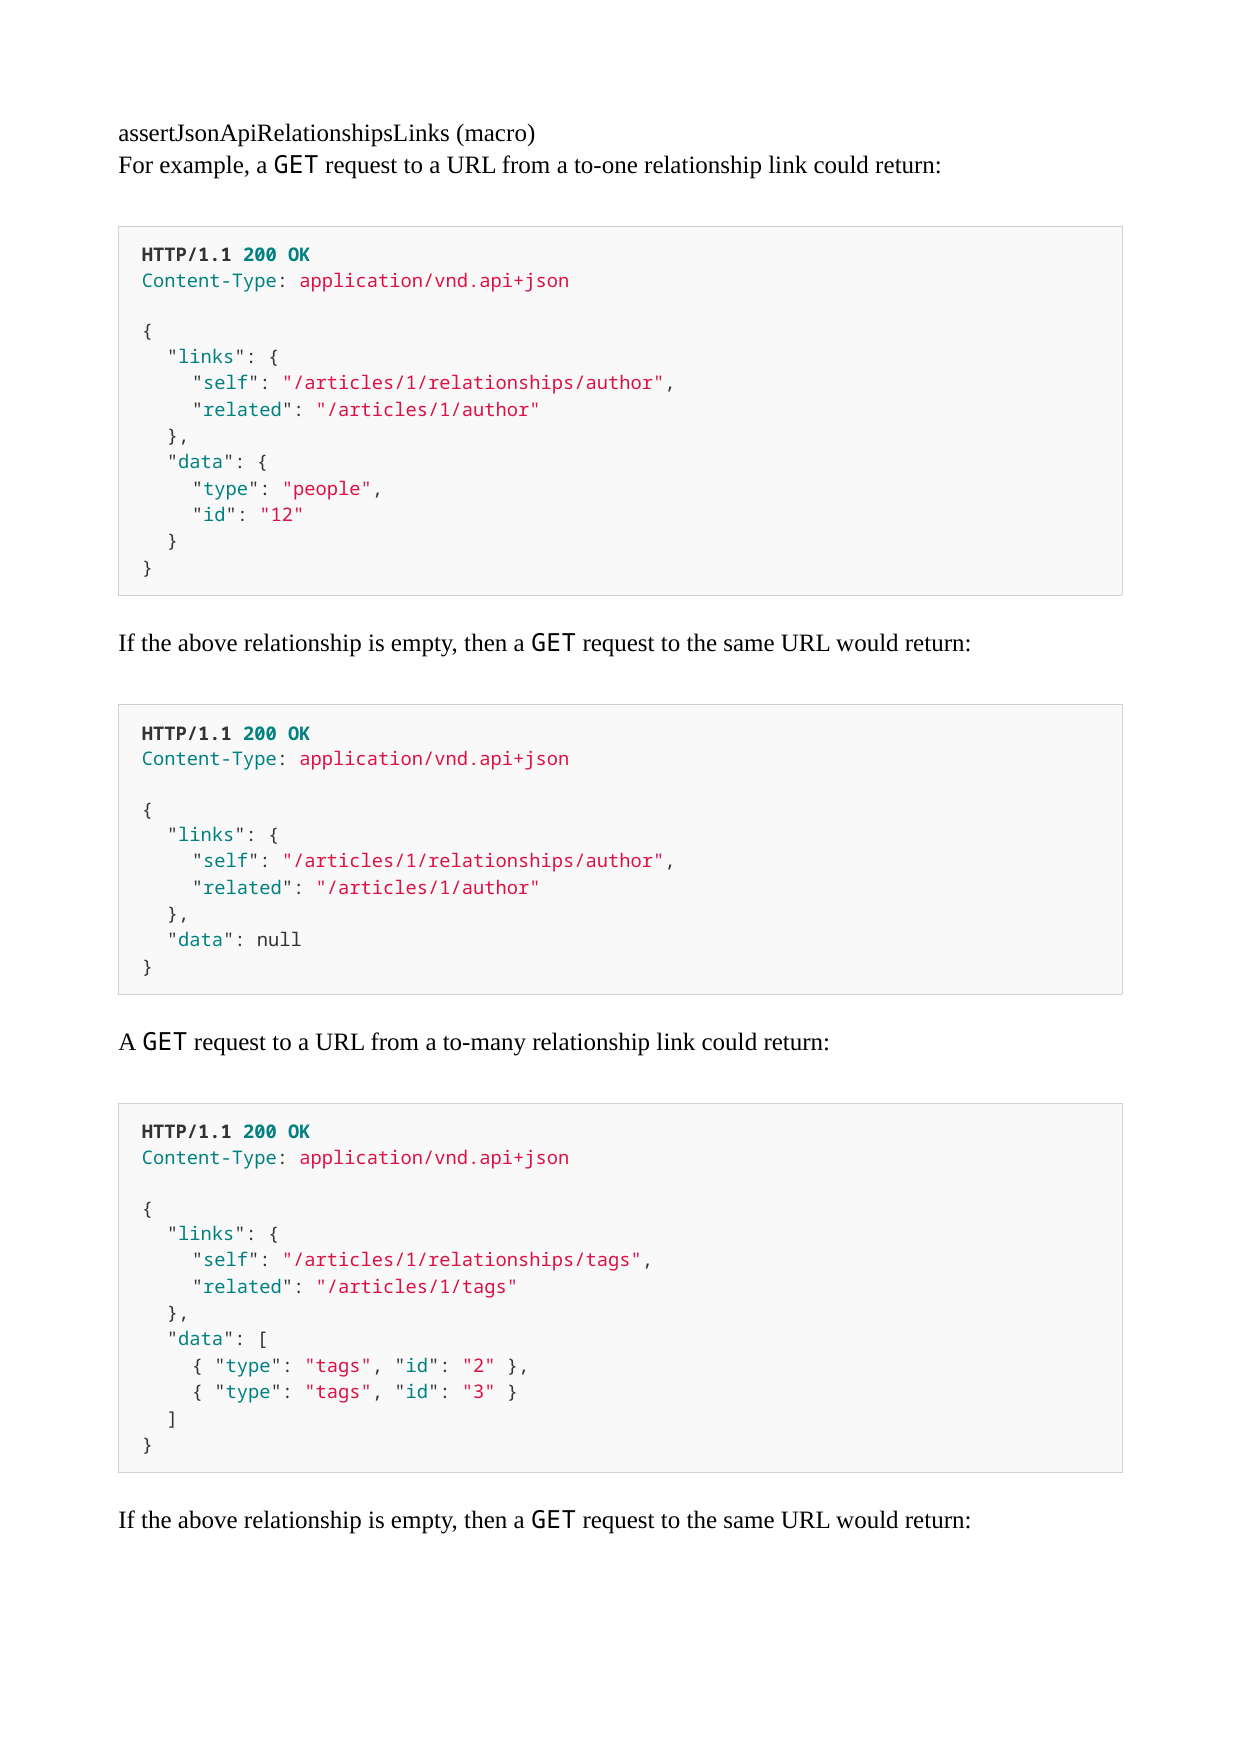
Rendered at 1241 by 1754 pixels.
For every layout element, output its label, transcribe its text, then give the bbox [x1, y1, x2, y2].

text }, [119, 885, 1122, 911]
text Content-Type: application/vnd.api+json [119, 1128, 1122, 1154]
text assertJsonApiRelationshipsLinks (macro) [118, 118, 1122, 147]
text }, [487, 1284, 492, 1292]
text "related": "/articles/1/tags" [119, 1257, 1122, 1284]
text A GET request to a URL from a to-many relationship link could return: [118, 1024, 1122, 1058]
text } [119, 538, 1122, 595]
text "data": { [119, 433, 1122, 459]
text "type": "people", [119, 459, 1122, 486]
text "links": { [119, 1204, 1122, 1231]
text HTTP/1.1 200 OK [119, 1104, 1122, 1128]
text If the above relationship is empty, then a GET request to the same URL would return: [118, 1502, 1122, 1536]
text "self": "/articles/1/relationships/author", [119, 832, 1122, 858]
text { "type": "tags", "id": "2" }, [119, 1336, 1122, 1363]
text } [119, 937, 1122, 994]
text { [119, 780, 1122, 806]
text For example, a GET request to a URL from a to-one relationship link could return: [118, 147, 1122, 181]
text }, [509, 407, 515, 415]
text "related": "/articles/1/author" [119, 380, 1122, 407]
text "data": null [119, 911, 1122, 937]
text } [119, 512, 1122, 538]
text "links": { [119, 806, 1122, 832]
text If the above relationship is empty, then a GET request to the same URL would return: [118, 625, 1122, 659]
text ] [341, 1389, 346, 1397]
text "data": [ [119, 1310, 1122, 1336]
text "self": "/articles/1/relationships/tags", [119, 1231, 1122, 1257]
text HTTP/1.1 200 OK [119, 227, 1122, 252]
text "related": "/articles/1/author" [119, 858, 1122, 885]
text }, [119, 1284, 1122, 1310]
text }, [509, 885, 515, 893]
text Content-Type: application/vnd.api+json [119, 252, 1122, 277]
text }, [119, 407, 1122, 433]
text { "type": "tags", "id": "3" } [119, 1363, 1122, 1389]
text HTTP/1.1 200 OK [119, 705, 1122, 729]
text ] [119, 1389, 1122, 1415]
text { [119, 302, 1122, 328]
text { [119, 1179, 1122, 1204]
text Content-Type: application/vnd.api+json [119, 729, 1122, 755]
text } [119, 1415, 1122, 1472]
text "self": "/articles/1/relationships/author", [119, 354, 1122, 380]
text "links": { [119, 328, 1122, 354]
text "id": "12" [119, 486, 1122, 512]
